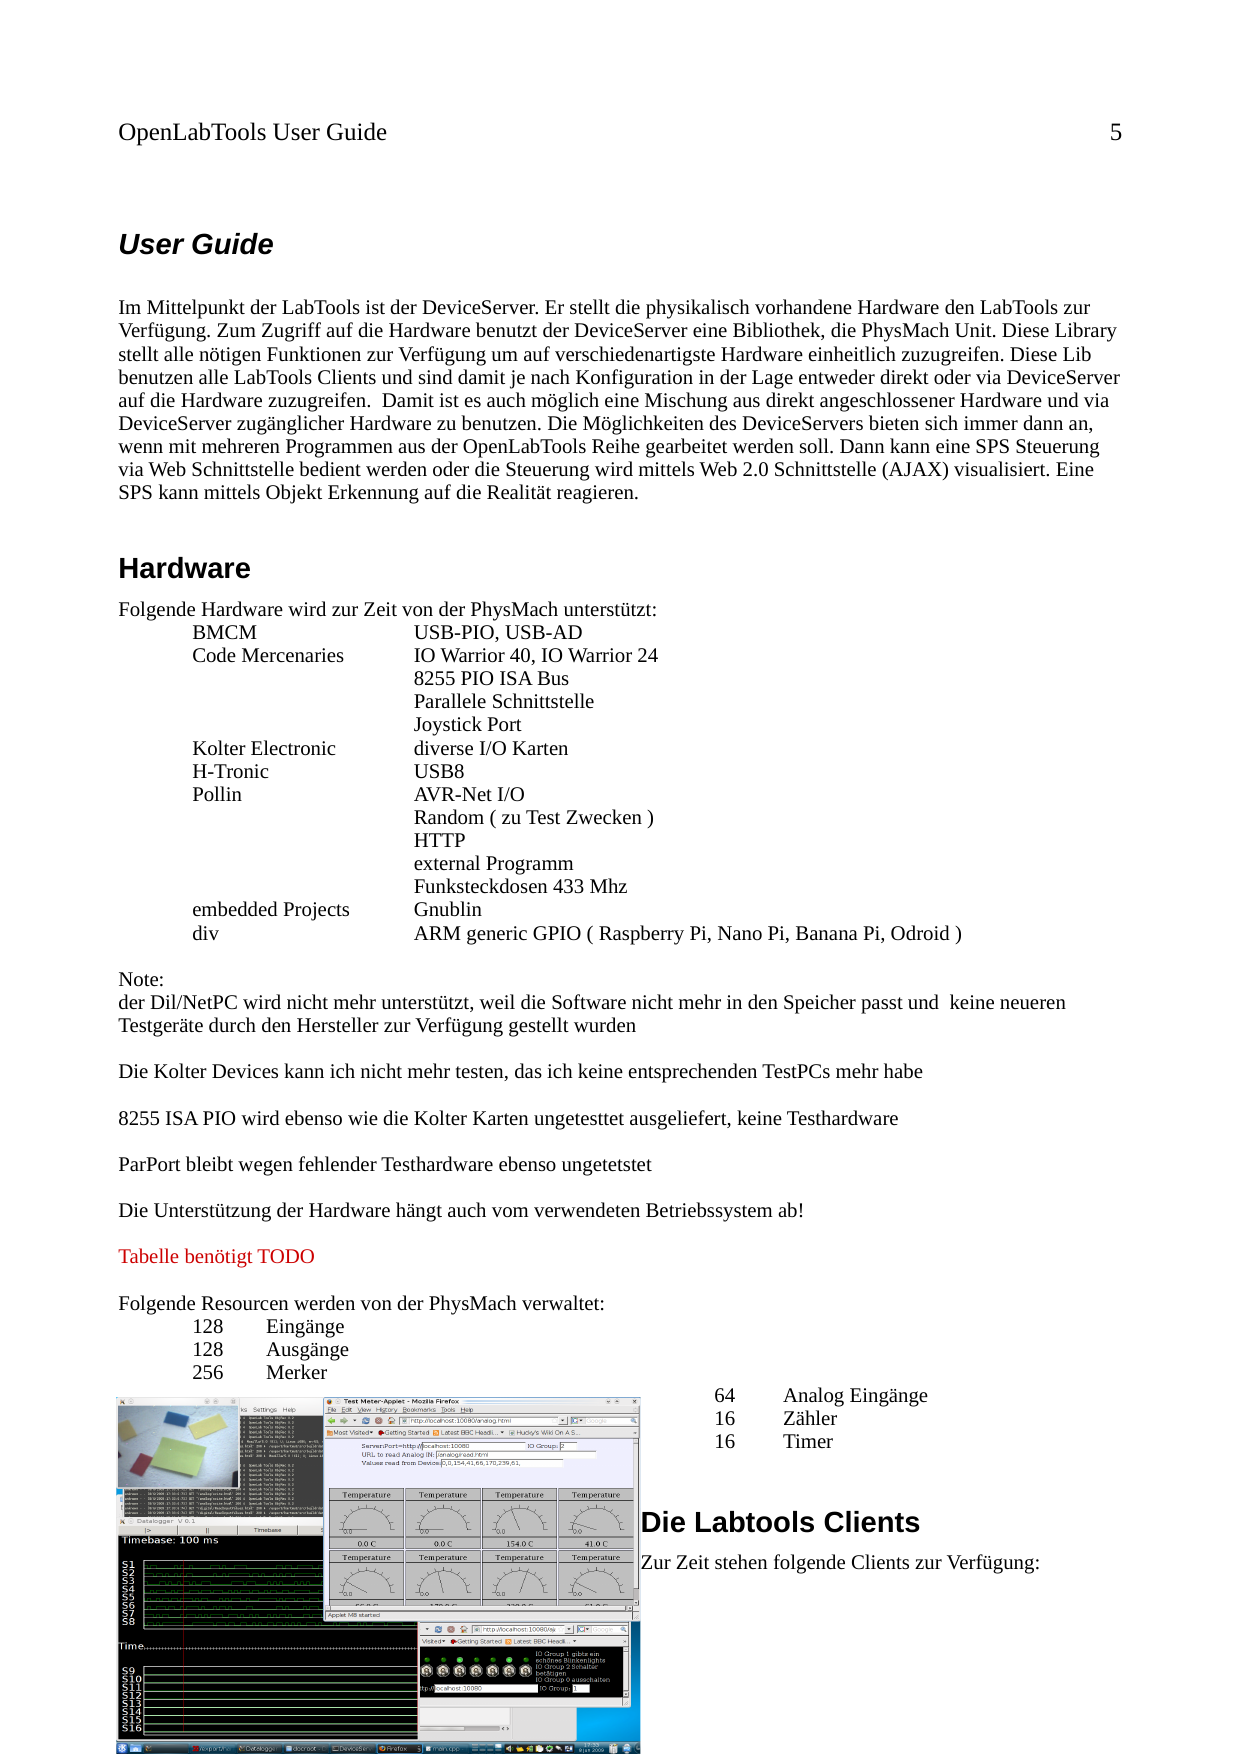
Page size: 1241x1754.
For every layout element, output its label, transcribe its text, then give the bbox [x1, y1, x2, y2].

text ParPort bleibt wegen fehlender Testhardware ebenso ungetetstet [118, 1153, 1122, 1176]
text Note: [118, 968, 1122, 991]
text H-Tronic USB8 [118, 759, 1122, 783]
text Code Mercenaries IO Warrior 40, IO Warrior 24 [118, 644, 1122, 667]
text Testgeräte durch den Hersteller zur Verfügung gestellt wurden [118, 1014, 1122, 1037]
text Random ( zu Test Zwecken ) [118, 806, 1122, 829]
text external Programm [118, 852, 1122, 875]
text der Dil/NetPC wird nicht mehr unterstützt, weil die Software nicht mehr in den Speicher passt und keine neueren [118, 991, 1122, 1014]
text Joystick Port [118, 713, 1122, 736]
text 128 Eingänge [118, 1314, 1122, 1338]
text 256 Merker [118, 1361, 1122, 1384]
subtitle Hardware [118, 552, 1122, 585]
text Folgende Hardware wird zur Zeit von der PhysMach unterstützt: [118, 598, 1122, 621]
text 8255 ISA PIO wird ebenso wie die Kolter Karten ungetesttet ausgeliefert, keine Testhardware [118, 1106, 1122, 1129]
text Zur Zeit stehen folgende Clients zur Verfügung: [641, 1551, 1122, 1574]
text BMCM USB-PIO, USB-AD [118, 621, 1122, 644]
text Die Kolter Devices kann ich nicht mehr testen, das ich keine entsprechenden TestPCs mehr habe [118, 1060, 1122, 1083]
text 16 Timer [641, 1430, 1122, 1453]
text 16 Zähler [641, 1407, 1122, 1430]
text HTTP [118, 829, 1122, 852]
text 64 Analog Eingänge [118, 1384, 1122, 1407]
text Parallele Schnittstelle [118, 690, 1122, 713]
text Die Unterstützung der Hardware hängt auch vom verwendeten Betriebssystem ab! [118, 1199, 1122, 1222]
text embedded Projects Gnublin [118, 898, 1122, 921]
text Pollin AVR-Net I/O [118, 783, 1122, 806]
text Kolter Electronic diverse I/O Karten [118, 736, 1122, 759]
text div ARM generic GPIO ( Raspberry Pi, Nano Pi, Banana Pi, Odroid ) [118, 921, 1122, 944]
text Folgende Resourcen werden von der PhysMach verwaltet: [118, 1291, 1122, 1314]
picture [116, 1397, 641, 1754]
subtitle User Guide [118, 228, 1122, 261]
subtitle Die Labtools Clients [641, 1506, 1122, 1538]
text Tabelle benötigt TODO [118, 1245, 1122, 1268]
text 8255 PIO ISA Bus [118, 667, 1122, 690]
text Im Mittelpunkt der LabTools ist der DeviceServer. Er stellt die physikalisch vorhandene Hardware den LabTools zur Verfügung. Zum Zugriff auf die Hardware benutzt der DeviceServer eine Bibliothek, die PhysMach Unit. Diese Library stellt alle nötigen Funktionen zur Verfügung um auf verschiedenartigste Hardware einheitlich zuzugreifen. Diese Lib benutzen alle LabTools Clients und sind damit je nach Konfiguration in der Lage entweder direkt oder via DeviceServer auf die Hardware zuzugreifen. Damit ist es auch möglich eine Mischung aus direkt angeschlossener Hardware und via DeviceServer zugänglicher Hardware zu benutzen. Die Möglichkeiten des DeviceServers bieten sich immer dann an, wenn mit mehreren Programmen aus der OpenLabTools Reihe gearbeitet werden soll. Dann kann eine SPS Steuerung via Web Schnittstelle bedient werden oder die Steuerung wird mittels Web 2.0 Schnittstelle (AJAX) visualisiert. Eine SPS kann mittels Objekt Erkennung auf die Realität reagieren. [118, 296, 1122, 504]
text 128 Ausgänge [118, 1338, 1122, 1361]
text Funksteckdosen 433 Mhz [118, 875, 1122, 898]
